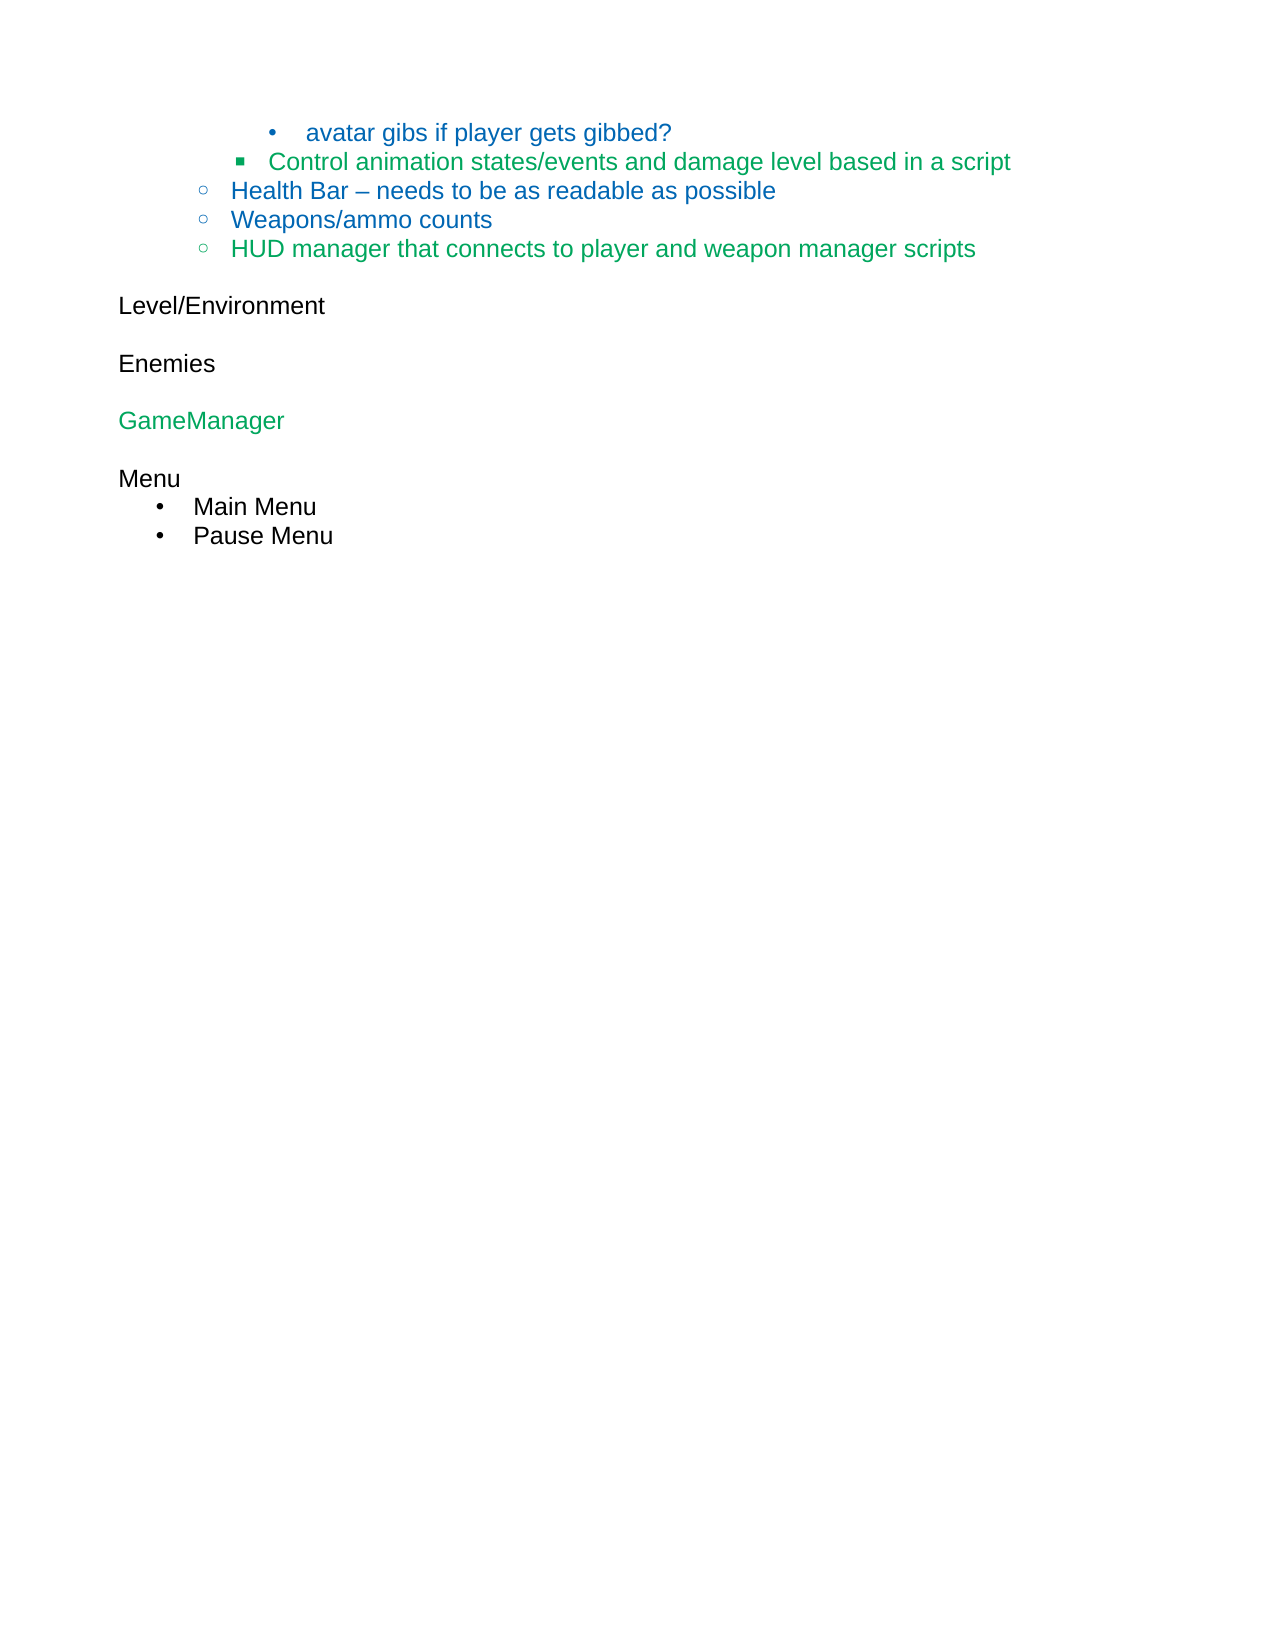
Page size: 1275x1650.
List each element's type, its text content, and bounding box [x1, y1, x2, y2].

text Menu [118, 464, 1157, 492]
list Control animation states/events and damage level based in a script [231, 147, 1157, 176]
list Weapons/ammo counts [193, 205, 1157, 233]
list Pause Menu [156, 521, 1157, 550]
text Level/Environment [118, 291, 1157, 320]
text GameManager [118, 406, 1157, 435]
text Enemies [118, 349, 1157, 377]
list HUD manager that connects to player and weapon manager scripts [193, 233, 1157, 262]
list Health Bar – needs to be as readable as possible [193, 176, 1157, 205]
list avatar gibs if player gets gibbed? [268, 118, 1157, 147]
list Main Menu [156, 492, 1157, 521]
